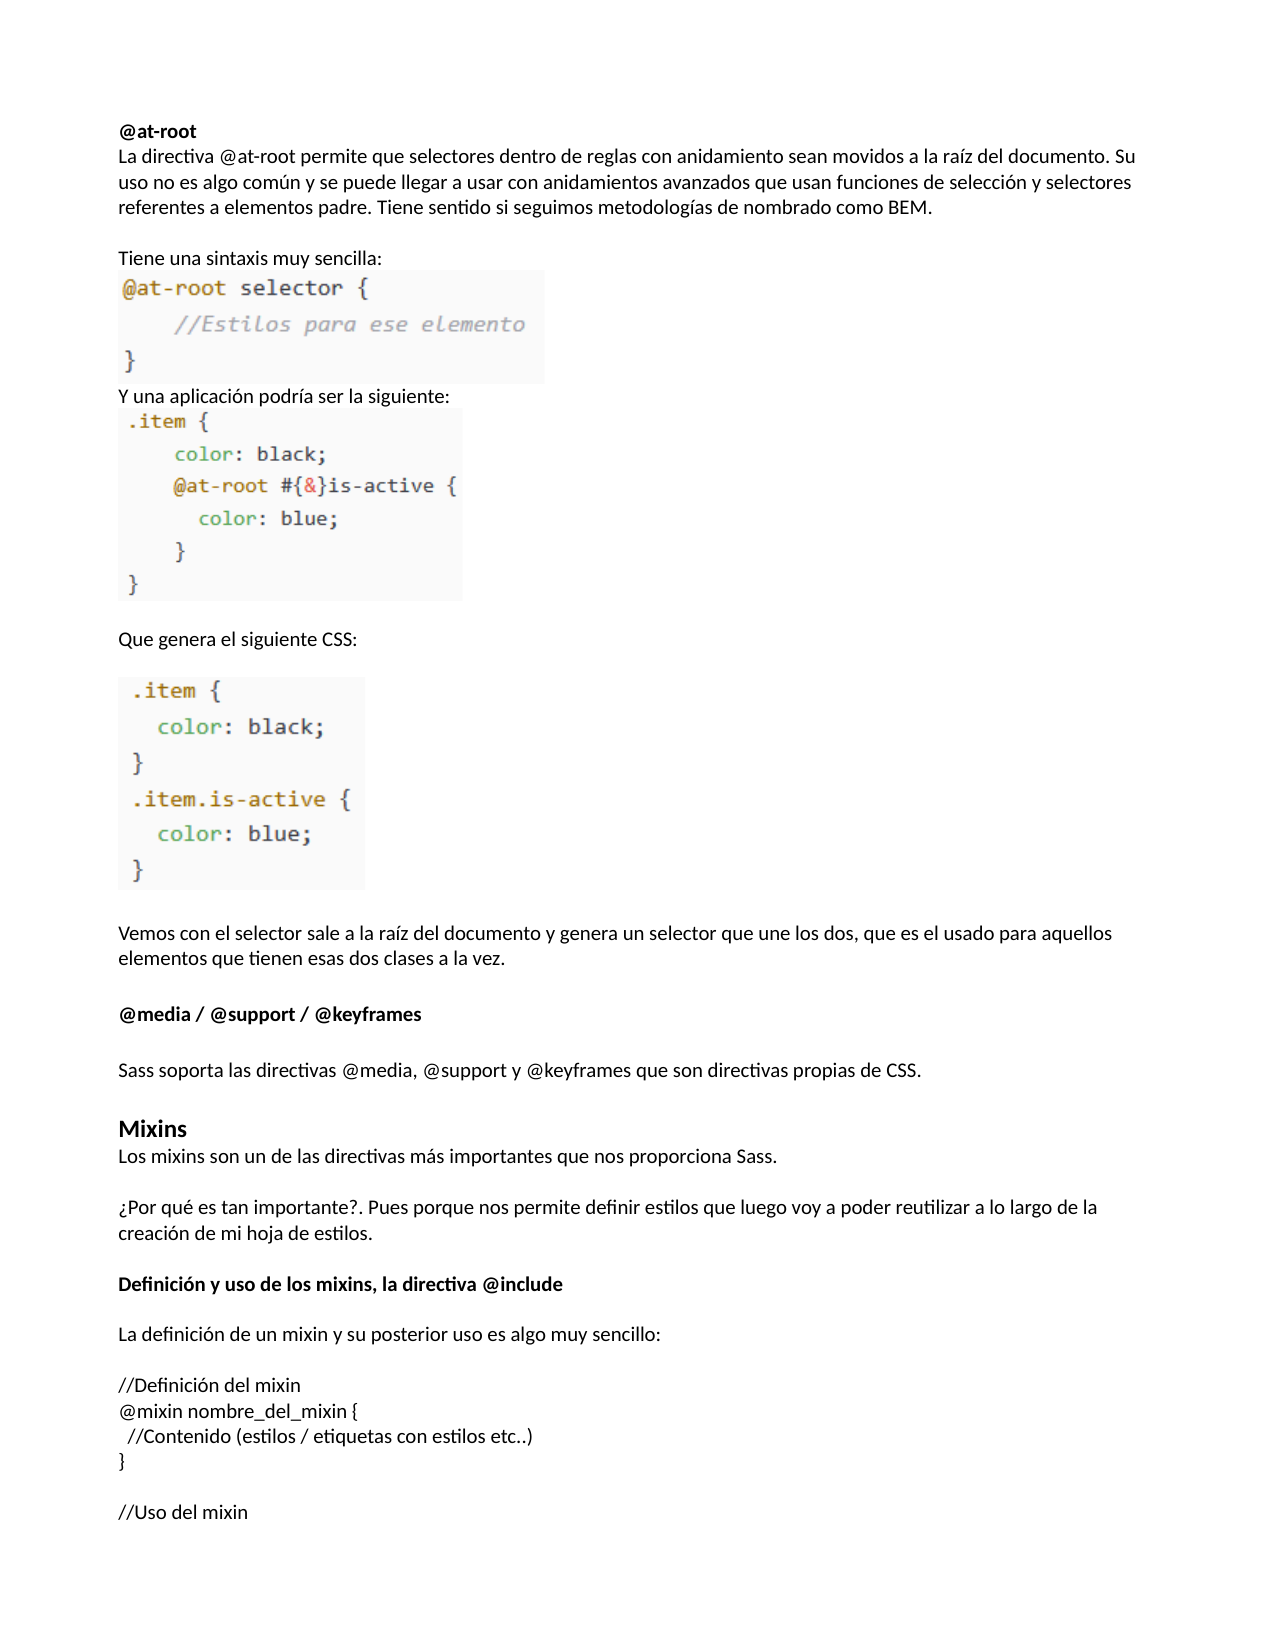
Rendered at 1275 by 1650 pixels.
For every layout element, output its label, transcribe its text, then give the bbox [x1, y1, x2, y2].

text } [118, 1449, 1157, 1474]
text @at-root [118, 118, 1157, 143]
text @media / @support / @keyframes [118, 1001, 1157, 1027]
text //Contenido (estilos / etiquetas con estilos etc..) [118, 1423, 1157, 1449]
text Y una aplicación podría ser la siguiente: [118, 383, 1157, 408]
text //Definición del mixin [118, 1372, 1157, 1398]
picture [118, 408, 463, 601]
text Los mixins son un de las directivas más importantes que nos proporciona Sass. [118, 1144, 1157, 1169]
picture [118, 270, 545, 384]
text Que genera el siguiente CSS: [118, 626, 1157, 652]
text Mixins [118, 1113, 1157, 1144]
text ¿Por qué es tan importante?. Pues porque nos permite definir estilos que luego voy a poder reutilizar a lo largo de la creación de mi hoja de estilos. [118, 1194, 1157, 1245]
picture [118, 677, 365, 890]
text Tiene una sintaxis muy sencilla: [118, 245, 1157, 271]
text //Uso del mixin [118, 1499, 1157, 1525]
text La definición de un mixin y su posterior uso es algo muy sencillo: [118, 1322, 1157, 1347]
text Definición y uso de los mixins, la directiva @include [118, 1271, 1157, 1296]
text Sass soporta las directivas @media, @support y @keyframes que son directivas propias de CSS. [118, 1057, 1157, 1083]
text @mixin nombre_del_mixin { [118, 1398, 1157, 1423]
text Vemos con el selector sale a la raíz del documento y genera un selector que une los dos, que es el usado para aquellos elementos que tienen esas dos clases a la vez. [118, 920, 1157, 971]
text La directiva @at-root permite que selectores dentro de reglas con anidamiento sean movidos a la raíz del documento. Su uso no es algo común y se puede llegar a usar con anidamientos avanzados que usan funciones de selección y selectores referentes a elementos padre. Tiene sentido si seguimos metodologías de nombrado como BEM. [118, 143, 1157, 220]
